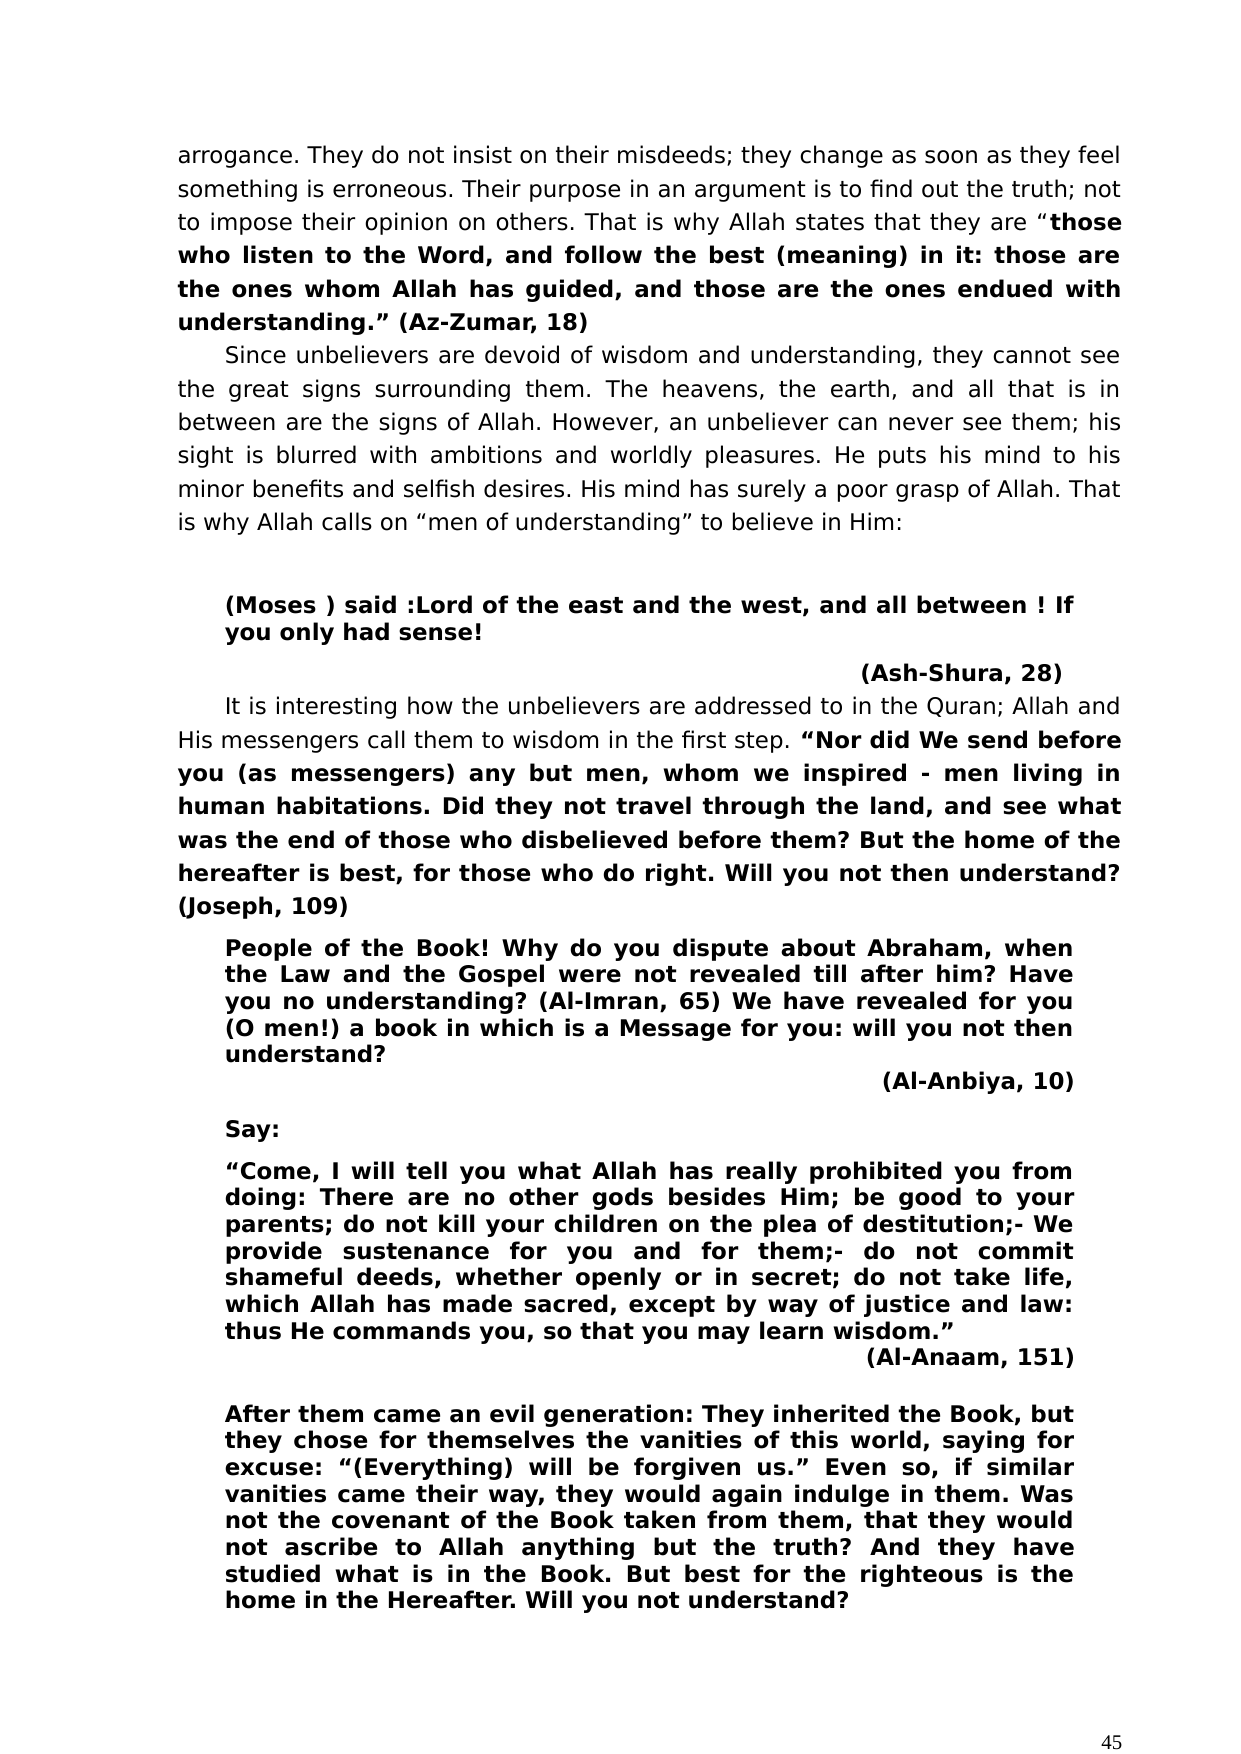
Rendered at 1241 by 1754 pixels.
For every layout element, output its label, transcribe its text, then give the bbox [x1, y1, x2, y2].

text (Ash-Shura, 28) [224, 660, 1075, 687]
text (Al-Anbiya, 10) [224, 1068, 1075, 1095]
text Say: [177, 1110, 1122, 1143]
text People of the Book! Why do you dispute about Abraham, when the Law and the Gospel were not revealed till after him? Have you no understanding? (Al-Imran, 65) We have revealed for you (O men!) a book in which is a Message for you: will you not then understand? [224, 935, 1075, 1068]
text After them came an evil generation: They inherited the Book, but they chose for themselves the vanities of this world, saying for excuse: “(Everything) will be forgiven us.” Even so, if similar vanities came their way, they would again indulge in them. Was not the covenant of the Book taken from them, that they would not ascribe to Allah anything but the truth? and they have studied what is in the Book. But best for the righteous is the home in the Hereafter. Will you not understand? [224, 1401, 1075, 1614]
text (Moses ) said :Lord of the east and the west, and all between ! If you only had sense! [224, 592, 1075, 645]
text Since unbelievers are devoid of wisdom and understanding, they cannot see the great signs surrounding them. The heavens, the earth, and all that is in between are the signs of Allah. However, an unbeliever can never see them; his sight is blurred with ambitions and worldly pleasures. He puts his mind to his minor benefits and selfish desires. His mind has surely a poor grasp of Allah. That is why Allah calls on “men of understanding” to believe in Him: [177, 336, 1122, 536]
text arrogance. They do not insist on their misdeeds; they change as soon as they feel something is erroneous. Their purpose in an argument is to find out the truth; not to impose their opinion on others. That is why Allah states that they are “those who listen to the Word, and follow the best (meaning) in it: those are the ones whom Allah has guided, and those are the ones endued with understanding.” (Az-Zumar, 18) [177, 136, 1122, 336]
text It is interesting how the unbelievers are addressed to in the Quran; Allah and His messengers call them to wisdom in the first step. “Nor did We send before you (as messengers) any but men, whom we inspired - men living in human habitations. Did they not travel through the land, and see what was the end of those who disbelieved before them? But the home of the hereafter is best, for those who do right. Will you not then understand? (Joseph, 109) [177, 687, 1122, 920]
text (Al-Anaam, 151) [224, 1344, 1075, 1371]
text “Come, I will tell you what Allah has really prohibited you from doing: There are no other gods besides Him; be good to your parents; do not kill your children on the plea of destitution;- We provide sustenance for you and for them;- do not commit shameful deeds, whether openly or in secret; do not take life, which Allah has made sacred, except by way of justice and law: thus He commands you, so that you may learn wisdom.” [224, 1158, 1075, 1344]
